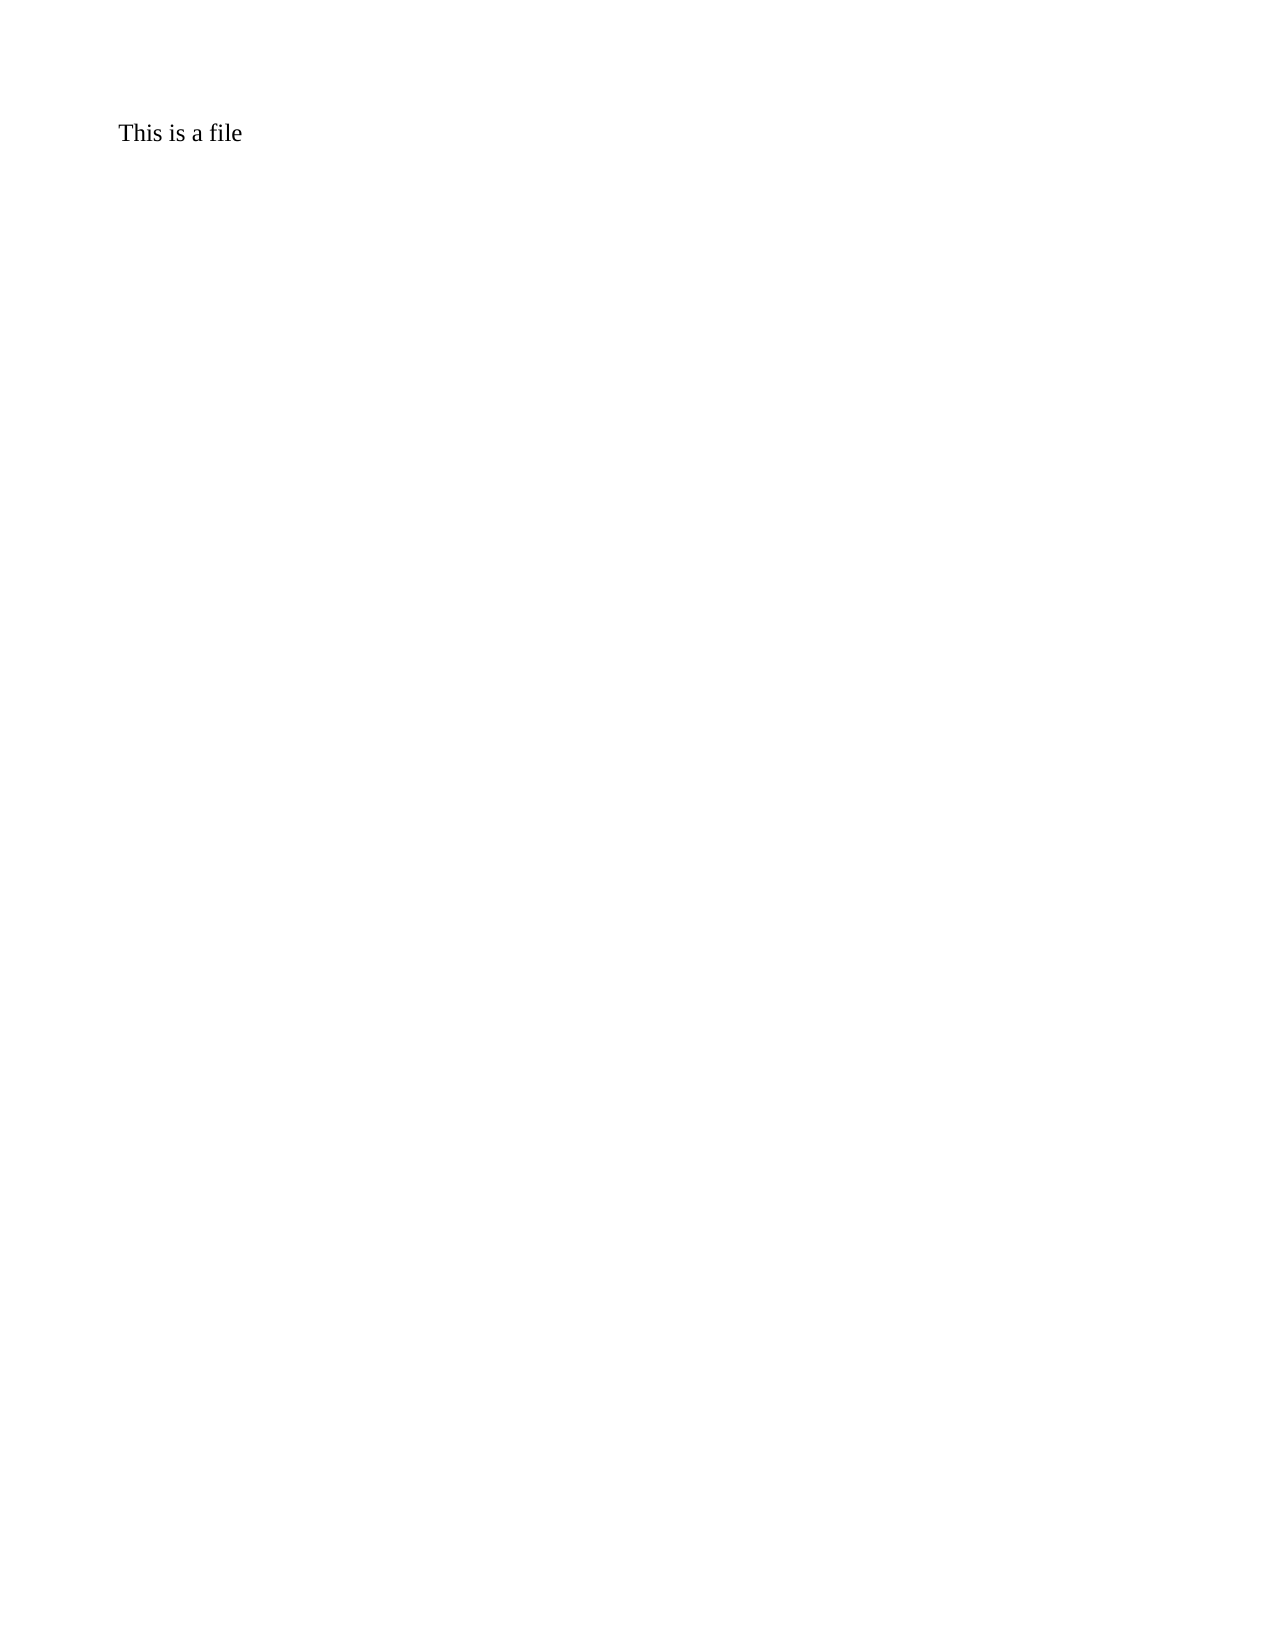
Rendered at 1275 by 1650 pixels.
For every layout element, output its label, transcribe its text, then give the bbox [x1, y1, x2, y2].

text This is a file [118, 118, 1157, 147]
